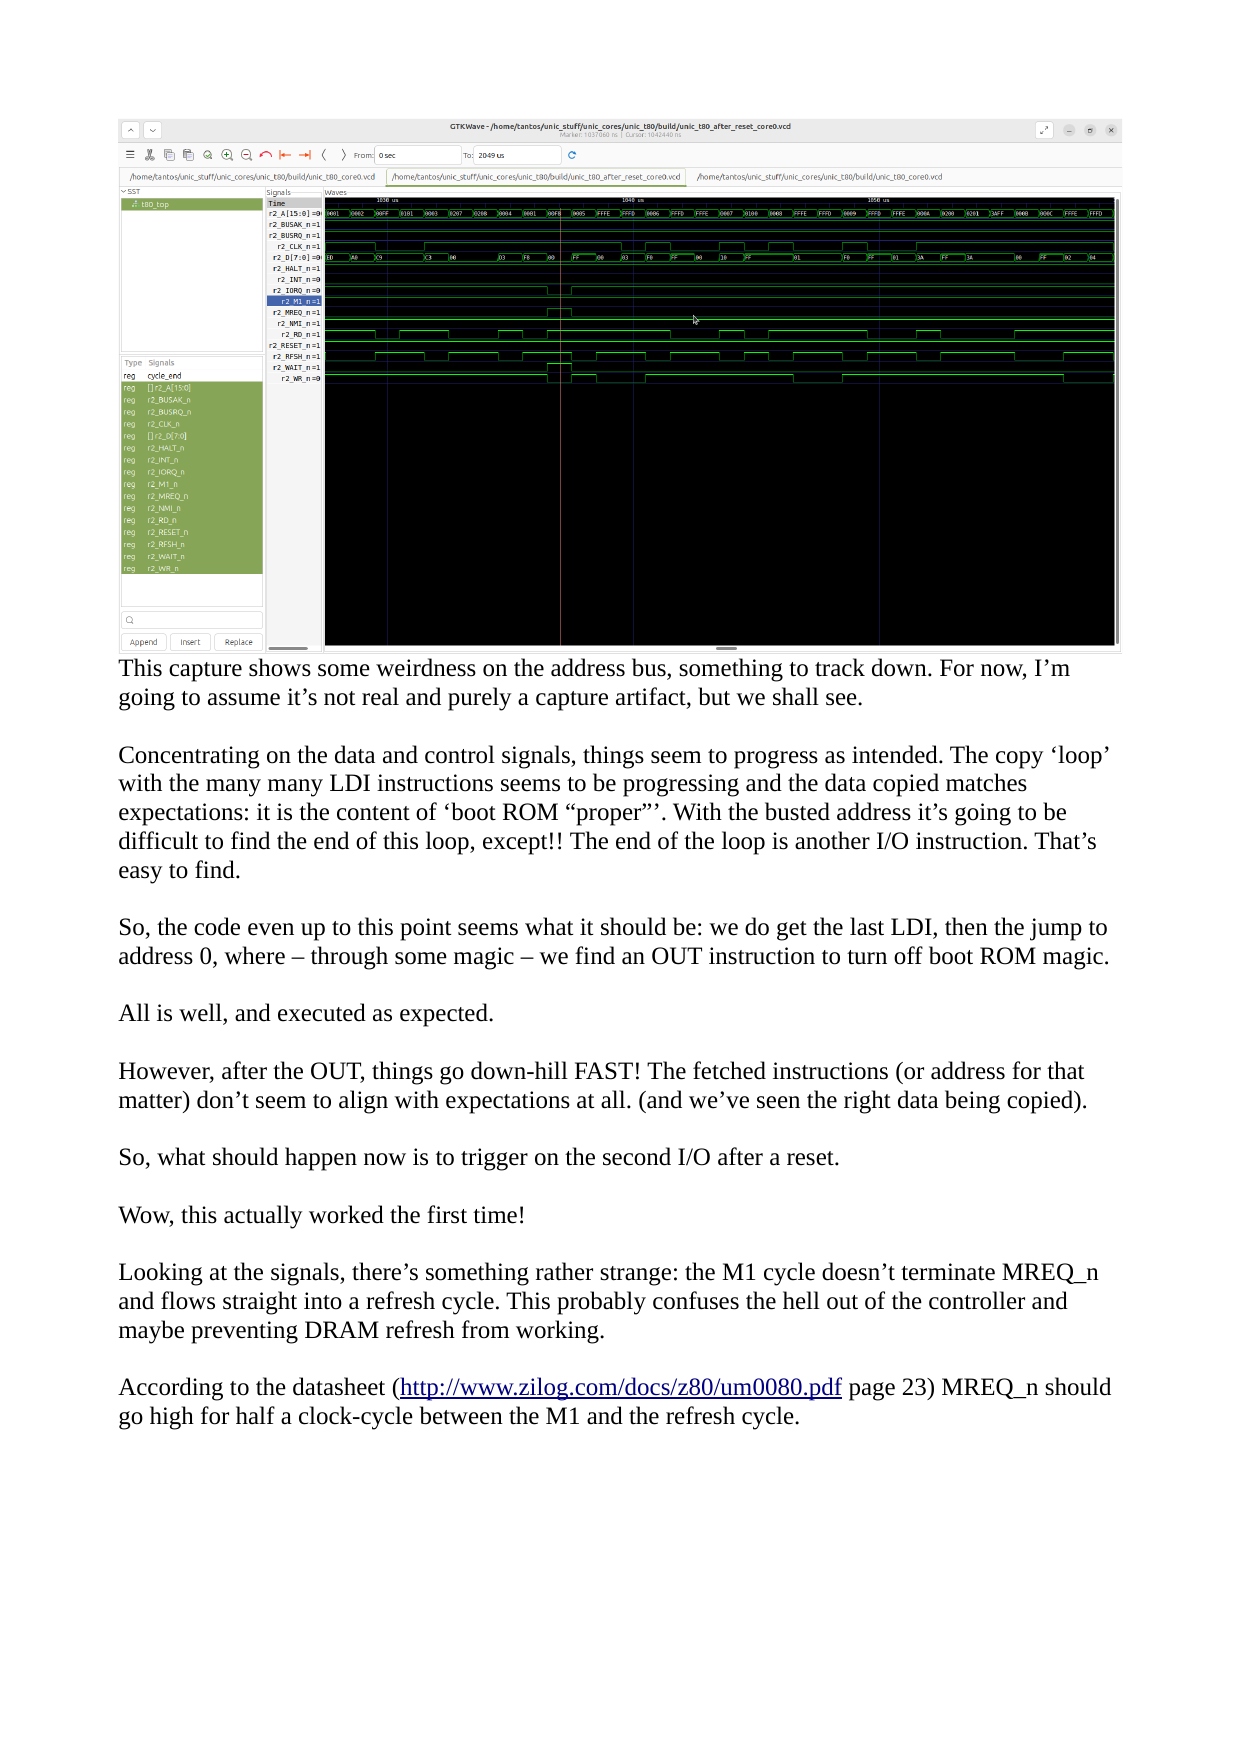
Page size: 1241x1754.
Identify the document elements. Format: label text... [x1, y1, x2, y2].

text However, after the OUT, things go down-hill FAST! The fetched instructions (or address for that matter) don’t seem to align with expectations at all. (and we’ve seen the right data being copied). [118, 1056, 1122, 1113]
text According to the datasheet (http://www.zilog.com/docs/z80/um0080.pdf page 23) MREQ_n should go high for half a clock-cycle between the M1 and the refresh cycle. [118, 1372, 1122, 1430]
text This capture shows some weirdness on the address bus, something to track down. For now, I’m going to assume it’s not real and purely a capture artifact, but we shall see. [118, 654, 1122, 711]
text Wow, this actually worked the first time! [118, 1200, 1122, 1228]
text Concentrating on the data and control signals, things seem to progress as intended. The copy ‘loop’ with the many many LDI instructions seems to be progressing and the data copied matches expectations: it is the content of ‘boot ROM “proper”’. With the busted address it’s going to be difficult to find the end of this loop, except!! The end of the loop is another I/O instruction. That’s easy to find. [118, 740, 1122, 883]
text So, what should happen now is to trigger on the second I/O after a reset. [118, 1142, 1122, 1171]
text So, the code even up to this point seems what it should be: we do get the last LDI, then the jump to address 0, where – through some magic – we find an OUT instruction to turn off boot ROM magic. [118, 912, 1122, 970]
text Looking at the signals, there’s something rather strange: the M1 cycle doesn’t terminate MREQ_n and flows straight into a refresh cycle. This probably confuses the hell out of the controller and maybe preventing DRAM refresh from working. [118, 1257, 1122, 1343]
picture [118, 118, 1123, 654]
text All is well, and executed as expected. [118, 998, 1122, 1027]
